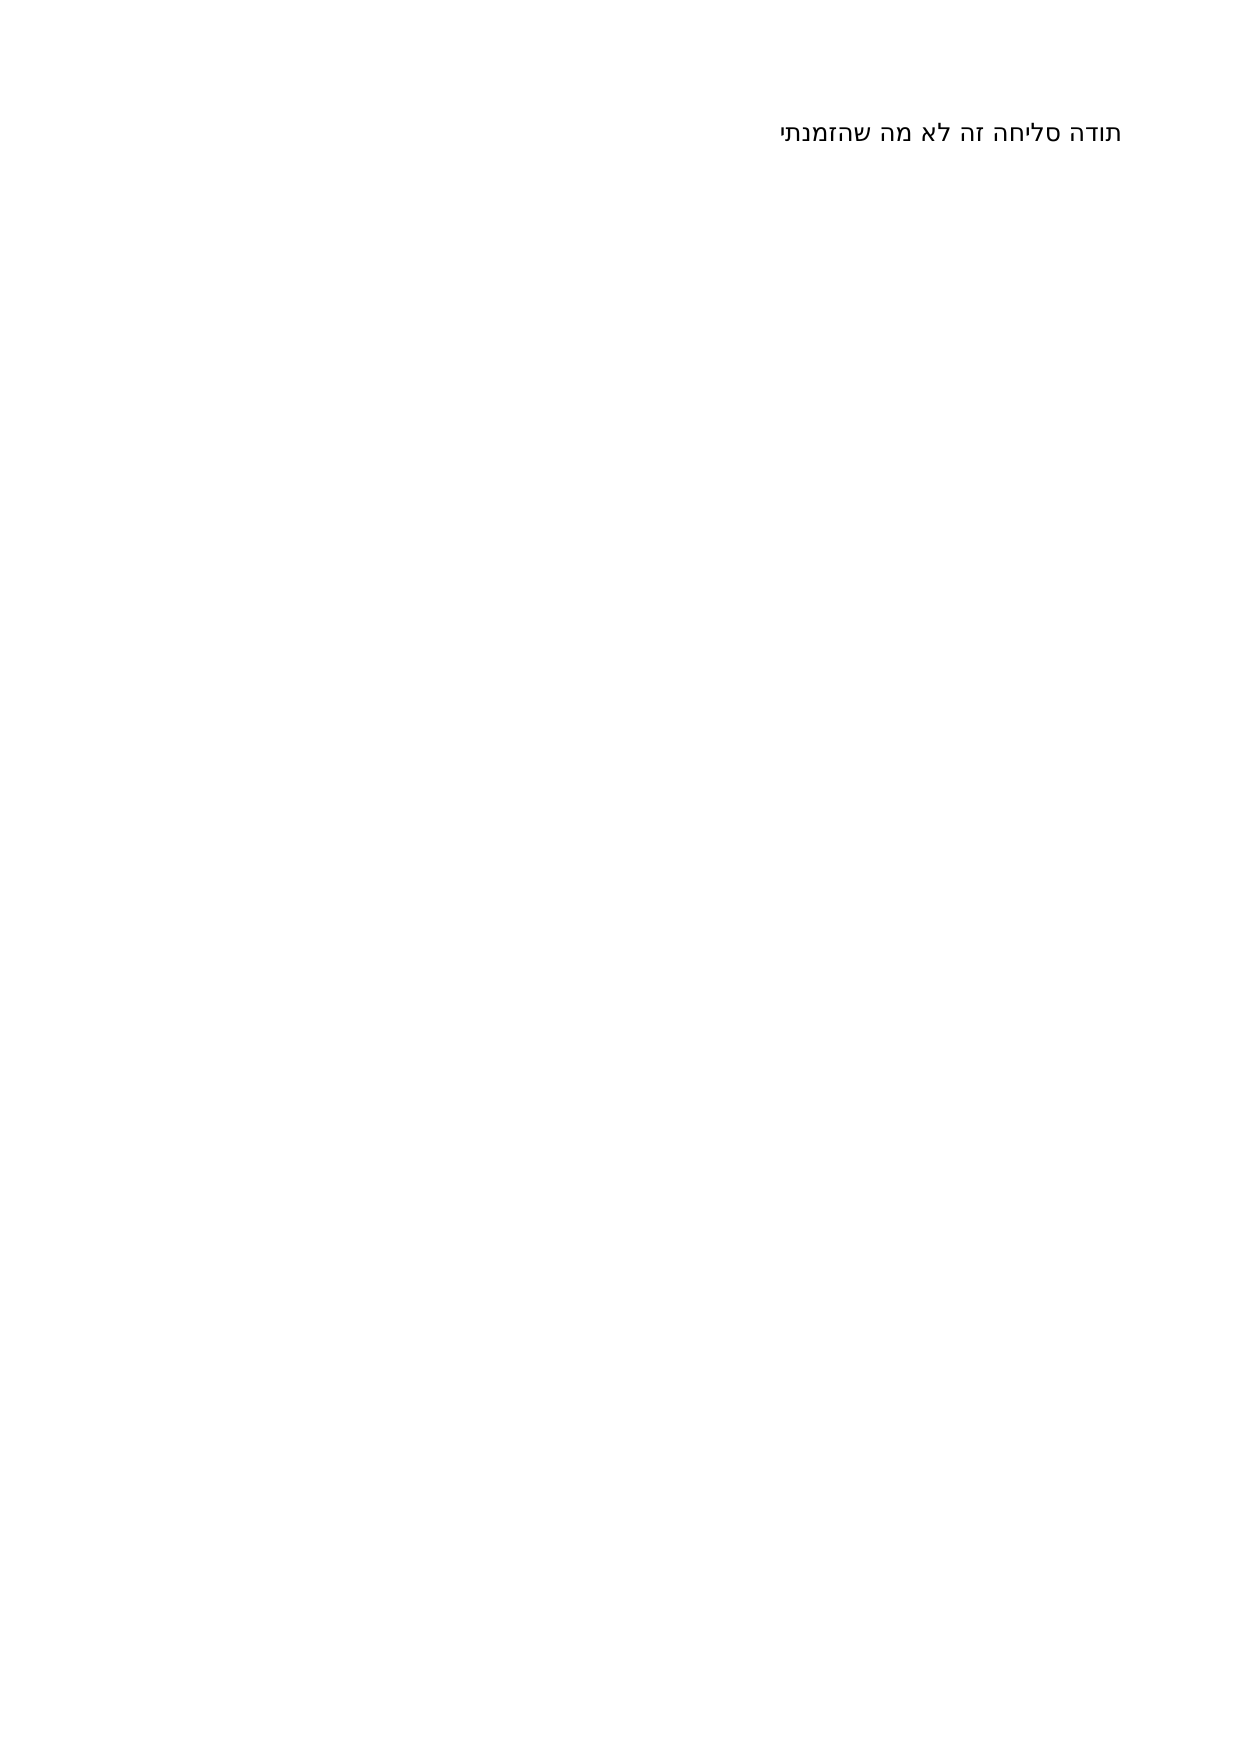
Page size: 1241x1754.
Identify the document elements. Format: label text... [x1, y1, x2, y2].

text תודה סליחה זה לא מה שהזמנתי [118, 118, 1122, 147]
